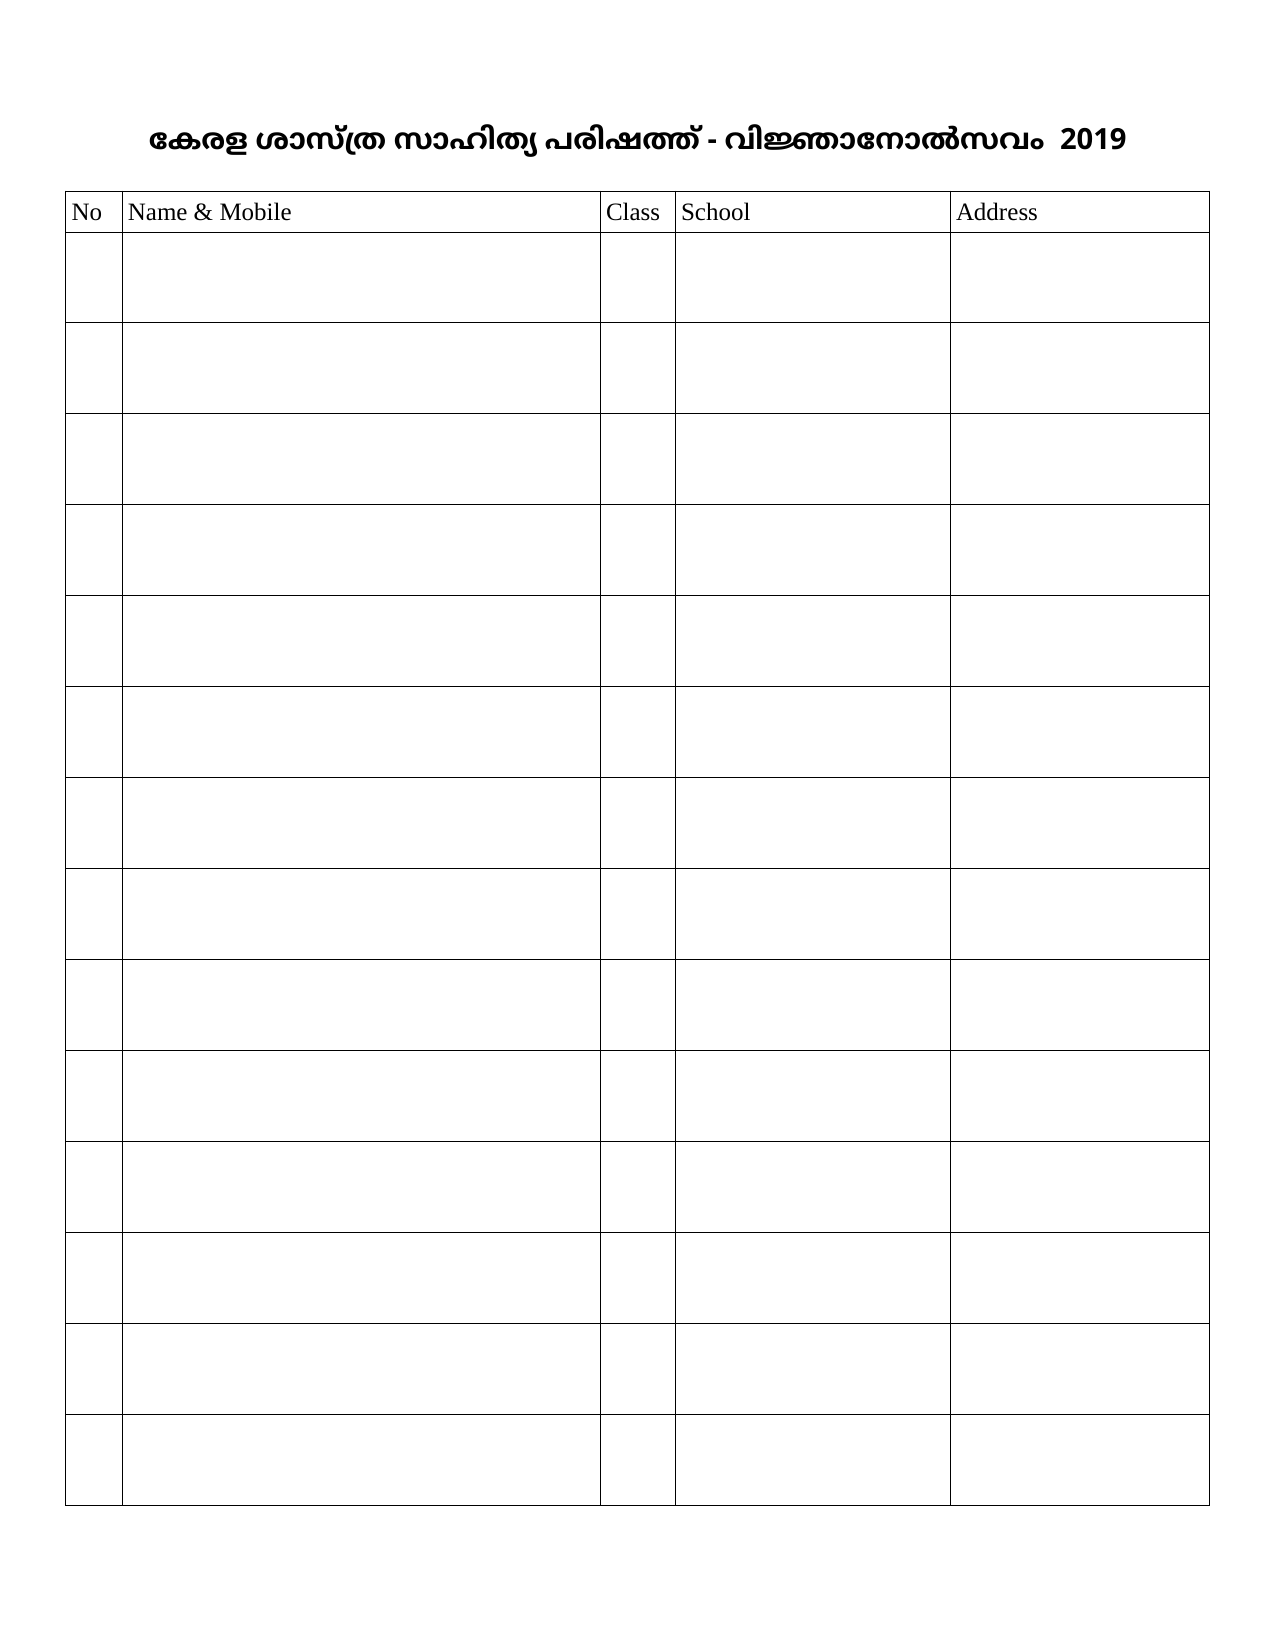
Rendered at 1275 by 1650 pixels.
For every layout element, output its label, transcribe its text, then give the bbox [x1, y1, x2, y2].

table_cell [951, 778, 1209, 868]
table_cell [123, 960, 600, 1050]
table_cell [601, 869, 675, 959]
table_cell [951, 869, 1209, 959]
table_header No [66, 192, 122, 231]
table_cell [123, 1051, 600, 1141]
table_cell [676, 1233, 950, 1323]
table_cell [123, 1142, 600, 1232]
table_cell [676, 414, 950, 504]
table_cell [123, 596, 600, 686]
table_cell [123, 323, 600, 413]
table_cell [66, 1415, 122, 1504]
table_cell [676, 1142, 950, 1232]
table_cell [951, 1233, 1209, 1323]
table_cell [951, 1142, 1209, 1232]
table_cell [951, 414, 1209, 504]
table_cell [66, 1233, 122, 1323]
table_cell [123, 505, 600, 595]
table_cell [66, 596, 122, 686]
table_cell [951, 1415, 1209, 1504]
table_cell [676, 233, 950, 322]
table_cell [951, 323, 1209, 413]
table_cell [66, 778, 122, 868]
table_cell [601, 687, 675, 777]
table_cell [123, 869, 600, 959]
table_cell [601, 1142, 675, 1232]
table_cell [676, 596, 950, 686]
table_cell [601, 414, 675, 504]
table_cell [601, 1415, 675, 1504]
table_cell [66, 1051, 122, 1141]
table_cell [676, 869, 950, 959]
table_cell [951, 960, 1209, 1050]
table_cell [676, 505, 950, 595]
table_cell [601, 960, 675, 1050]
table_cell [601, 323, 675, 413]
table_cell [676, 778, 950, 868]
table_cell [66, 323, 122, 413]
table_cell [123, 687, 600, 777]
table_header Address [951, 192, 1209, 231]
table_cell [66, 869, 122, 959]
table_cell [951, 687, 1209, 777]
table_cell [66, 1142, 122, 1232]
table_cell [601, 1051, 675, 1141]
table_cell [951, 505, 1209, 595]
table_cell [66, 687, 122, 777]
table_cell [66, 414, 122, 504]
table_cell [123, 1233, 600, 1323]
table_cell [123, 778, 600, 868]
table_cell [676, 1415, 950, 1504]
table_cell [123, 1415, 600, 1504]
table_cell [66, 1324, 122, 1413]
table_cell [66, 505, 122, 595]
table_cell [601, 1324, 675, 1413]
table_header School [676, 192, 950, 231]
table_cell [676, 687, 950, 777]
table_cell [676, 323, 950, 413]
table_cell [676, 960, 950, 1050]
table_cell [601, 1233, 675, 1323]
table_cell [951, 233, 1209, 322]
table_cell [66, 233, 122, 322]
table_cell [123, 233, 600, 322]
table_cell [676, 1324, 950, 1413]
table_cell [951, 1324, 1209, 1413]
table_cell [951, 1051, 1209, 1141]
table_cell [676, 1051, 950, 1141]
table_header Class [601, 192, 675, 231]
table_cell [951, 596, 1209, 686]
table_cell [123, 414, 600, 504]
table_cell [123, 1324, 600, 1413]
table_header Name & Mobile [123, 192, 600, 231]
table_cell [601, 778, 675, 868]
table_cell [66, 960, 122, 1050]
table_cell [601, 505, 675, 595]
table_cell [601, 233, 675, 322]
table_cell [601, 596, 675, 686]
